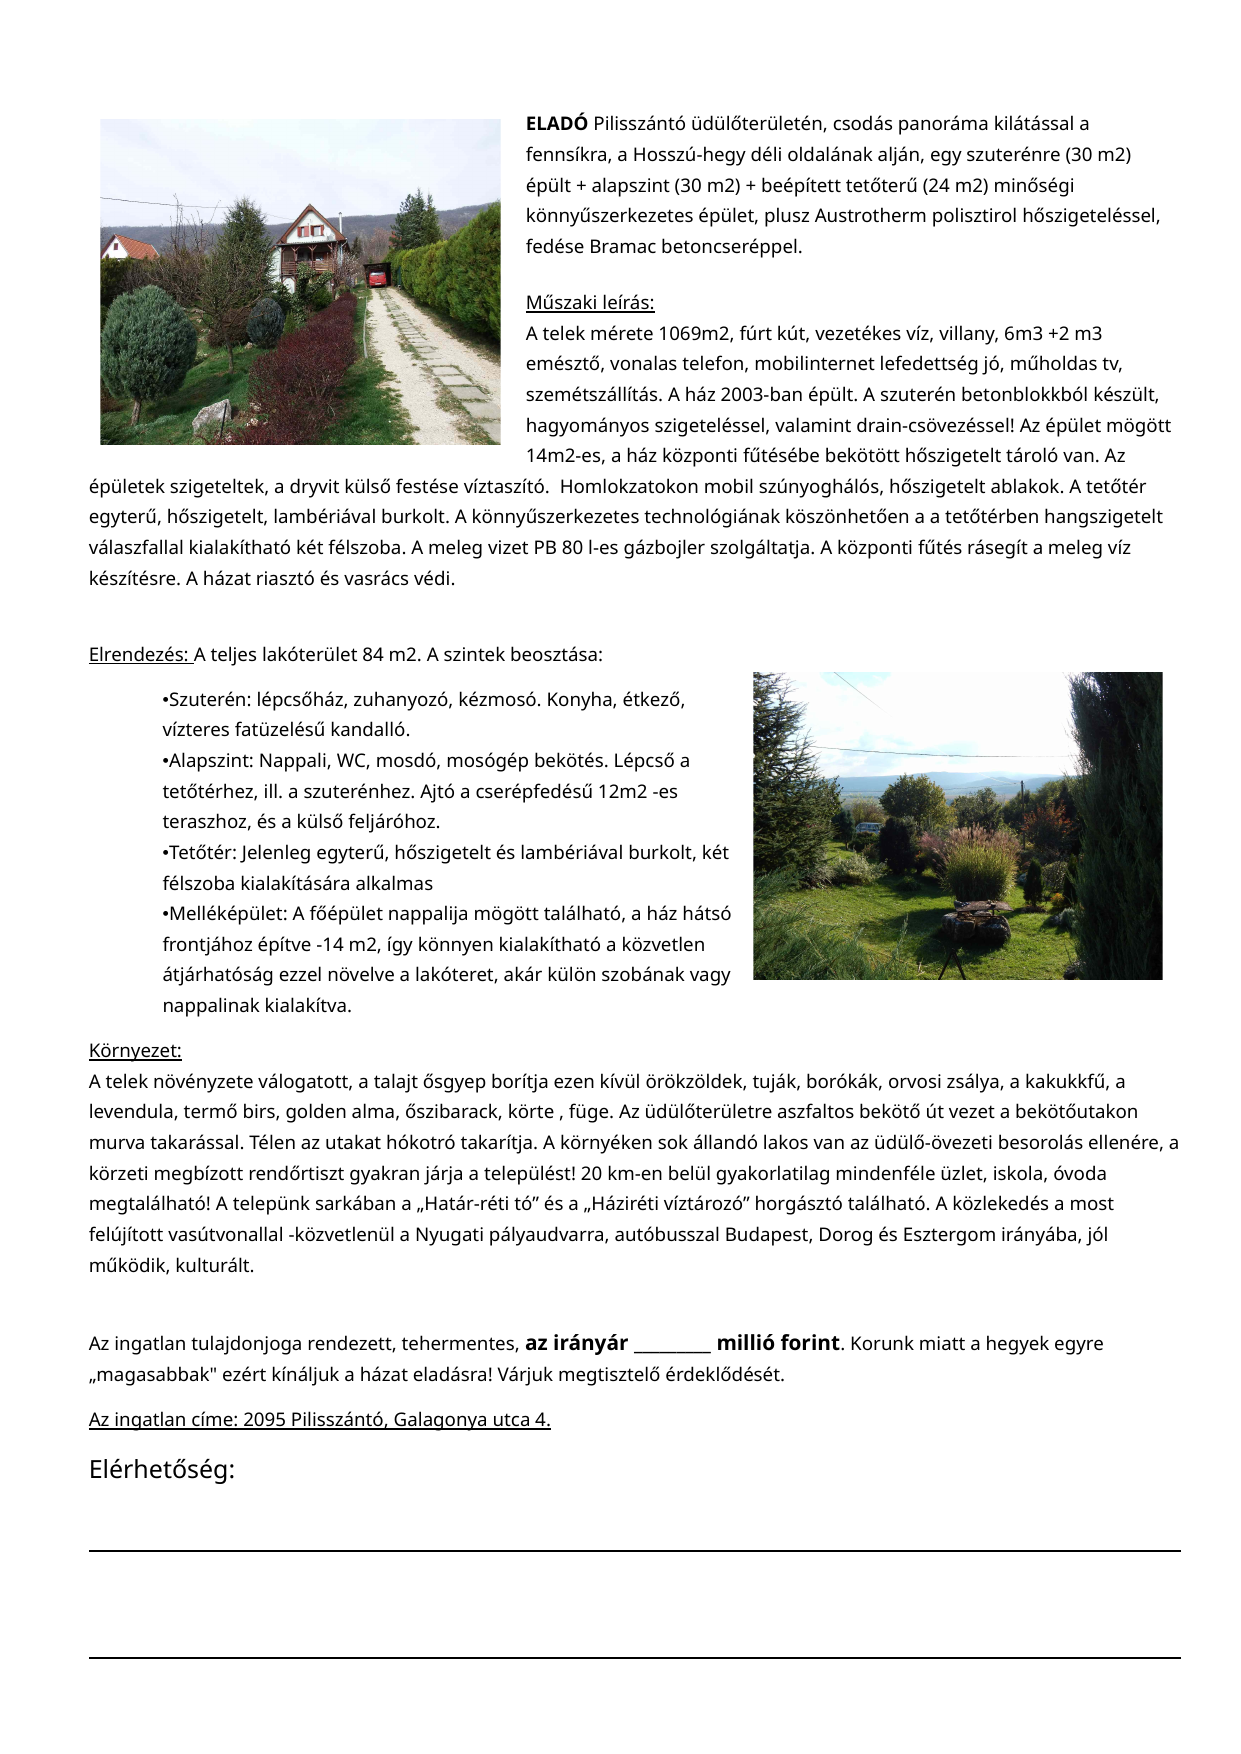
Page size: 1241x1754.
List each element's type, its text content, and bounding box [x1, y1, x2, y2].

list Szuterén: lépcsőház, zuhanyozó, kézmosó. Konyha, étkező, vízteres fatüzelésű kandalló. [88, 673, 1181, 988]
text Az ingatlan címe: 2095 Pilisszántó, Galagonya utca 4. [88, 1406, 1181, 1432]
text Az ingatlan tulajdonjoga rendezett, tehermentes, az irányár _________ millió forint. Korunk miatt a hegyek egyre „magasabbak" ezért kínáljuk a házat eladásra! Várjuk megtisztelő érdeklődését. [88, 1328, 1181, 1387]
text Elrendezés: A teljes lakóterület 84 m2. A szintek beosztása: [88, 641, 1181, 666]
picture [100, 119, 501, 445]
list Alapszint: Nappali, WC, mosdó, mosógép bekötés. Lépcső a tetőtérhez, ill. a szuterénhez. Ajtó a cserépfedésű 12m2 -es teraszhoz, és a külső feljáróhoz. [88, 747, 744, 834]
list Melléképület: A főépület nappalija mögött található, a ház hátsó frontjához építve -14 m2, így könnyen kialakítható a közvetlen átjárhatóság ezzel növelve a lakóteret, akár külön szobának vagy nappalinak kialakítva. [88, 900, 1181, 1018]
picture [753, 672, 1163, 980]
text ELADÓ Pilisszántó üdülőterületén, csodás panoráma kilátással a fennsíkra, a Hosszú-hegy déli oldalának alján, egy szuterénre (30 m2) épült + alapszint (30 m2) + beépített tetőterű (24 m2) minőségi könnyűszerkezetes épület, plusz Austrotherm polisztirol hőszigeteléssel, fedése Bramac betoncseréppel. Műszaki leírás: A telek mérete 1069m2, fúrt kút, vezetékes víz, villany, 6m3 +2 m3 emésztő, vonalas telefon, mobilinternet lefedettség jó, műholdas tv, szemétszállítás. A ház 2003-ban épült. A szuterén betonblokkból készült, hagyományos szigeteléssel, valamint drain-csövezéssel! Az épület mögött 14m2-es, a ház központi fűtésébe bekötött hőszigetelt tároló van. Az épületek szigeteltek, a dryvit külső festése víztaszító. Homlokzatokon mobil szúnyoghálós, hőszigetelt ablakok. A tetőtér egyterű, hőszigetelt, lambériával burkolt. A könnyűszerkezetes technológiának köszönhetően a a tetőtérben hangszigetelt válaszfallal kialakítható két félszoba. A meleg vizet PB 80 l-es gázbojler szolgáltatja. A központi fűtés rásegít a meleg víz készítésre. A házat riasztó és vasrács védi. [88, 111, 1181, 621]
text Elérhetőség: [88, 1452, 1181, 1486]
list Tetőtér: Jelenleg egyterű, hőszigetelt és lambériával burkolt, két félszoba kialakítására alkalmas [88, 839, 744, 895]
text Környezet: A telek növényzete válogatott, a talajt ősgyep borítja ezen kívül örökzöldek, tuják, borókák, orvosi zsálya, a kakukkfű, a levendula, termő birs, golden alma, őszibarack, körte , füge. Az üdülőterületre aszfaltos bekötő út vezet a bekötőutakon murva takarással. Télen az utakat hókotró takarítja. A környéken sok állandó lakos van az üdülő-övezeti besorolás ellenére, a körzeti megbízott rendőrtiszt gyakran járja a települést! 20 km-en belül gyakorlatilag mindenféle üzlet, iskola, óvoda megtalálható! A telepünk sarkában a „Határ-réti tó” és a „Háziréti víztározó” horgásztó található. A közlekedés a most felújított vasútvonallal -közvetlenül a Nyugati pályaudvarra, autóbusszal Budapest, Dorog és Esztergom irányába, jól működik, kulturált. [88, 1037, 1181, 1308]
